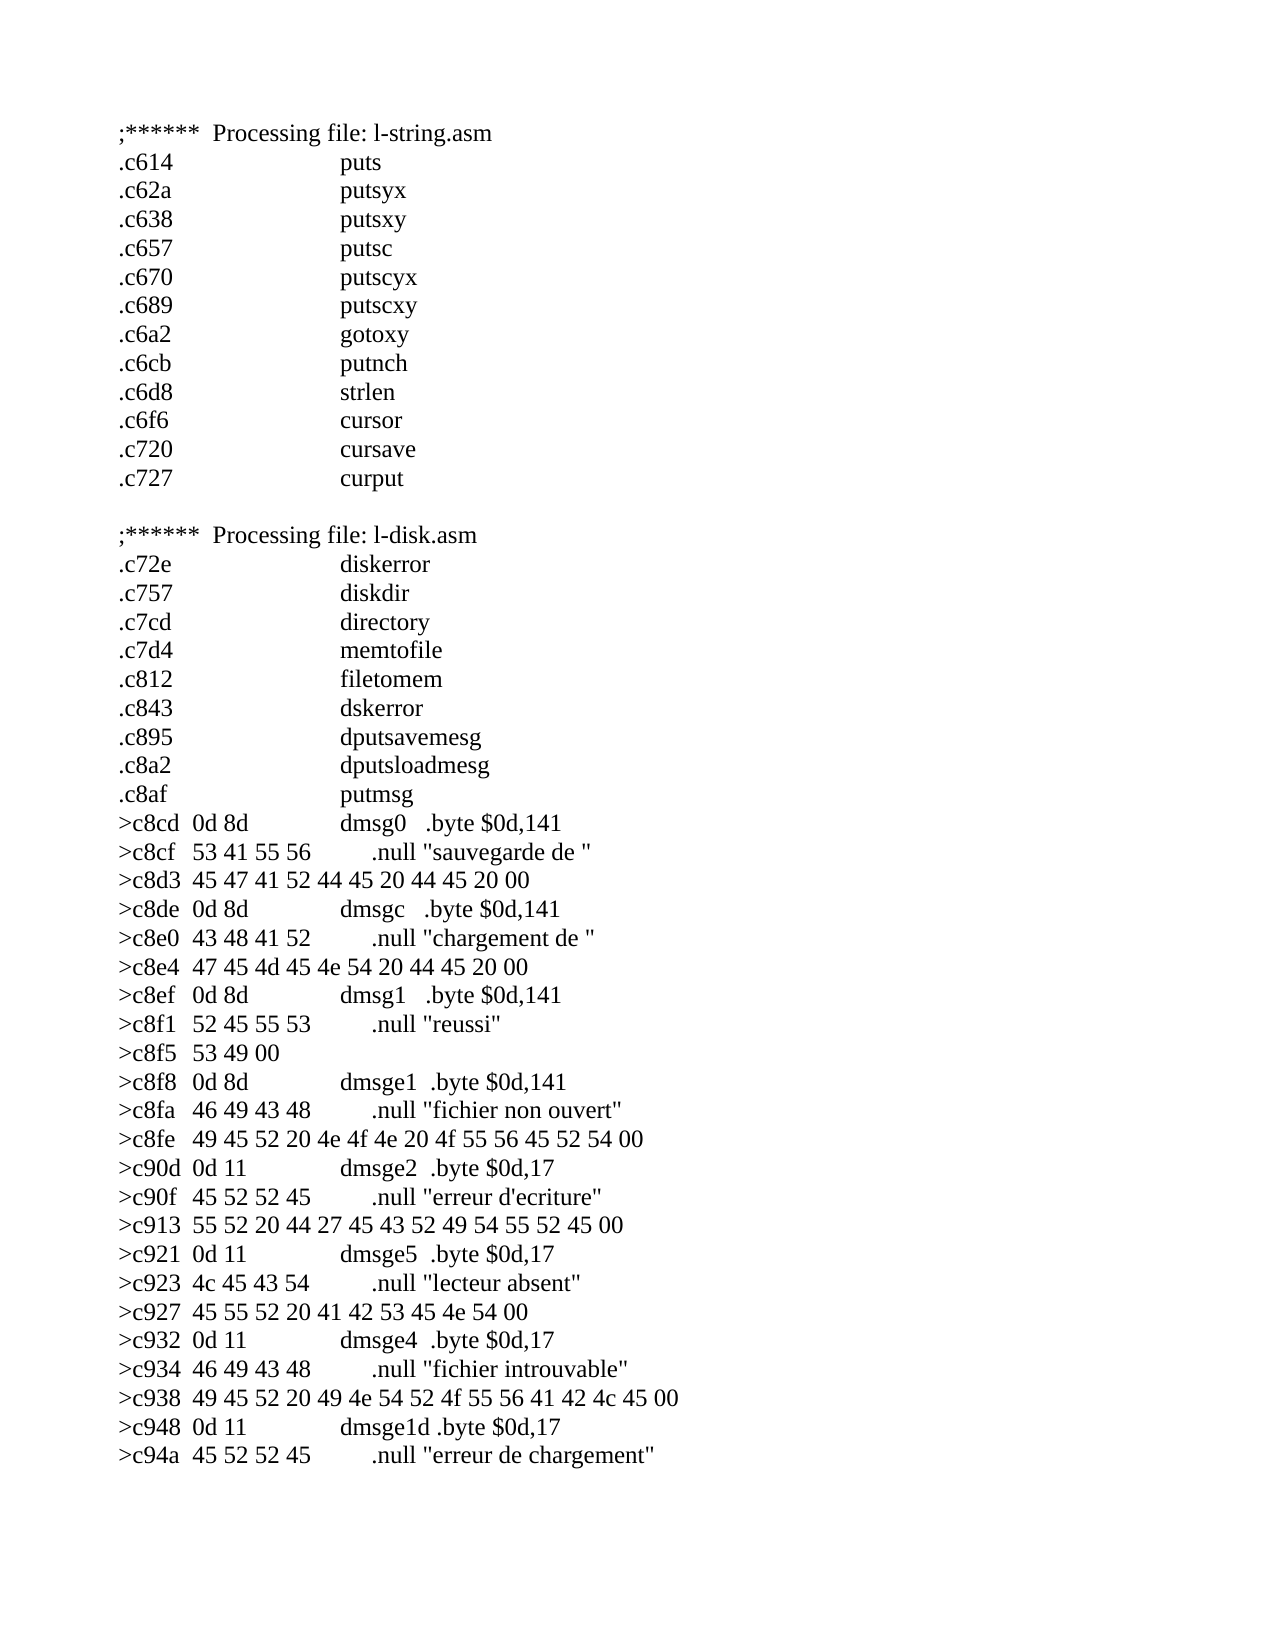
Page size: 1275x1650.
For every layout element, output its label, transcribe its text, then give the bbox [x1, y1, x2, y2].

text .c670 putscyx [118, 262, 1157, 291]
text >c932 0d 11 dmsge4 .byte $0d,17 [118, 1326, 1157, 1354]
text .c895 dputsavemesg [118, 722, 1157, 751]
text >c90f 45 52 52 45 .null "erreur d'ecriture" [118, 1182, 1157, 1211]
text .c657 putsc [118, 233, 1157, 262]
text .c7d4 memtofile [118, 636, 1157, 664]
text >c8ef 0d 8d dmsg1 .byte $0d,141 [118, 981, 1157, 1009]
text .c8a2 dputsloadmesg [118, 751, 1157, 779]
text .c689 putscxy [118, 291, 1157, 319]
text >c8f5 53 49 00 [118, 1038, 1157, 1067]
text .c812 filetomem [118, 664, 1157, 693]
text .c757 diskdir [118, 578, 1157, 607]
text .c6cb putnch [118, 348, 1157, 377]
text .c727 curput [118, 463, 1157, 492]
text >c8cf 53 41 55 56 .null "sauvegarde de " [118, 837, 1157, 866]
text .c6d8 strlen [118, 377, 1157, 406]
text >c8f1 52 45 55 53 .null "reussi" [118, 1009, 1157, 1038]
text >c8e0 43 48 41 52 .null "chargement de " [118, 923, 1157, 952]
text >c938 49 45 52 20 49 4e 54 52 4f 55 56 41 42 4c 45 00 [118, 1383, 1157, 1412]
text >c8cd 0d 8d dmsg0 .byte $0d,141 [118, 808, 1157, 837]
text >c8d3 45 47 41 52 44 45 20 44 45 20 00 [118, 866, 1157, 894]
text .c843 dskerror [118, 693, 1157, 722]
text .c6a2 gotoxy [118, 319, 1157, 348]
text .c614 puts [118, 147, 1157, 176]
text >c94a 45 52 52 45 .null "erreur de chargement" [118, 1441, 1157, 1469]
text >c8fe 49 45 52 20 4e 4f 4e 20 4f 55 56 45 52 54 00 [118, 1124, 1157, 1153]
text >c934 46 49 43 48 .null "fichier introuvable" [118, 1354, 1157, 1383]
text >c90d 0d 11 dmsge2 .byte $0d,17 [118, 1153, 1157, 1182]
text >c8e4 47 45 4d 45 4e 54 20 44 45 20 00 [118, 952, 1157, 981]
text .c62a putsyx [118, 176, 1157, 204]
text >c948 0d 11 dmsge1d .byte $0d,17 [118, 1412, 1157, 1441]
text >c913 55 52 20 44 27 45 43 52 49 54 55 52 45 00 [118, 1211, 1157, 1239]
text >c8de 0d 8d dmsgc .byte $0d,141 [118, 894, 1157, 923]
text .c720 cursave [118, 434, 1157, 463]
text .c7cd directory [118, 607, 1157, 636]
text >c927 45 55 52 20 41 42 53 45 4e 54 00 [118, 1297, 1157, 1326]
text >c921 0d 11 dmsge5 .byte $0d,17 [118, 1239, 1157, 1268]
text .c638 putsxy [118, 204, 1157, 233]
text .c6f6 cursor [118, 406, 1157, 434]
text ;****** Processing file: l-string.asm [118, 118, 1157, 147]
text >c923 4c 45 43 54 .null "lecteur absent" [118, 1268, 1157, 1297]
text .c72e diskerror [118, 549, 1157, 578]
text ;****** Processing file: l-disk.asm [118, 521, 1157, 549]
text .c8af putmsg [118, 779, 1157, 808]
text >c8f8 0d 8d dmsge1 .byte $0d,141 [118, 1067, 1157, 1096]
text >c8fa 46 49 43 48 .null "fichier non ouvert" [118, 1096, 1157, 1124]
